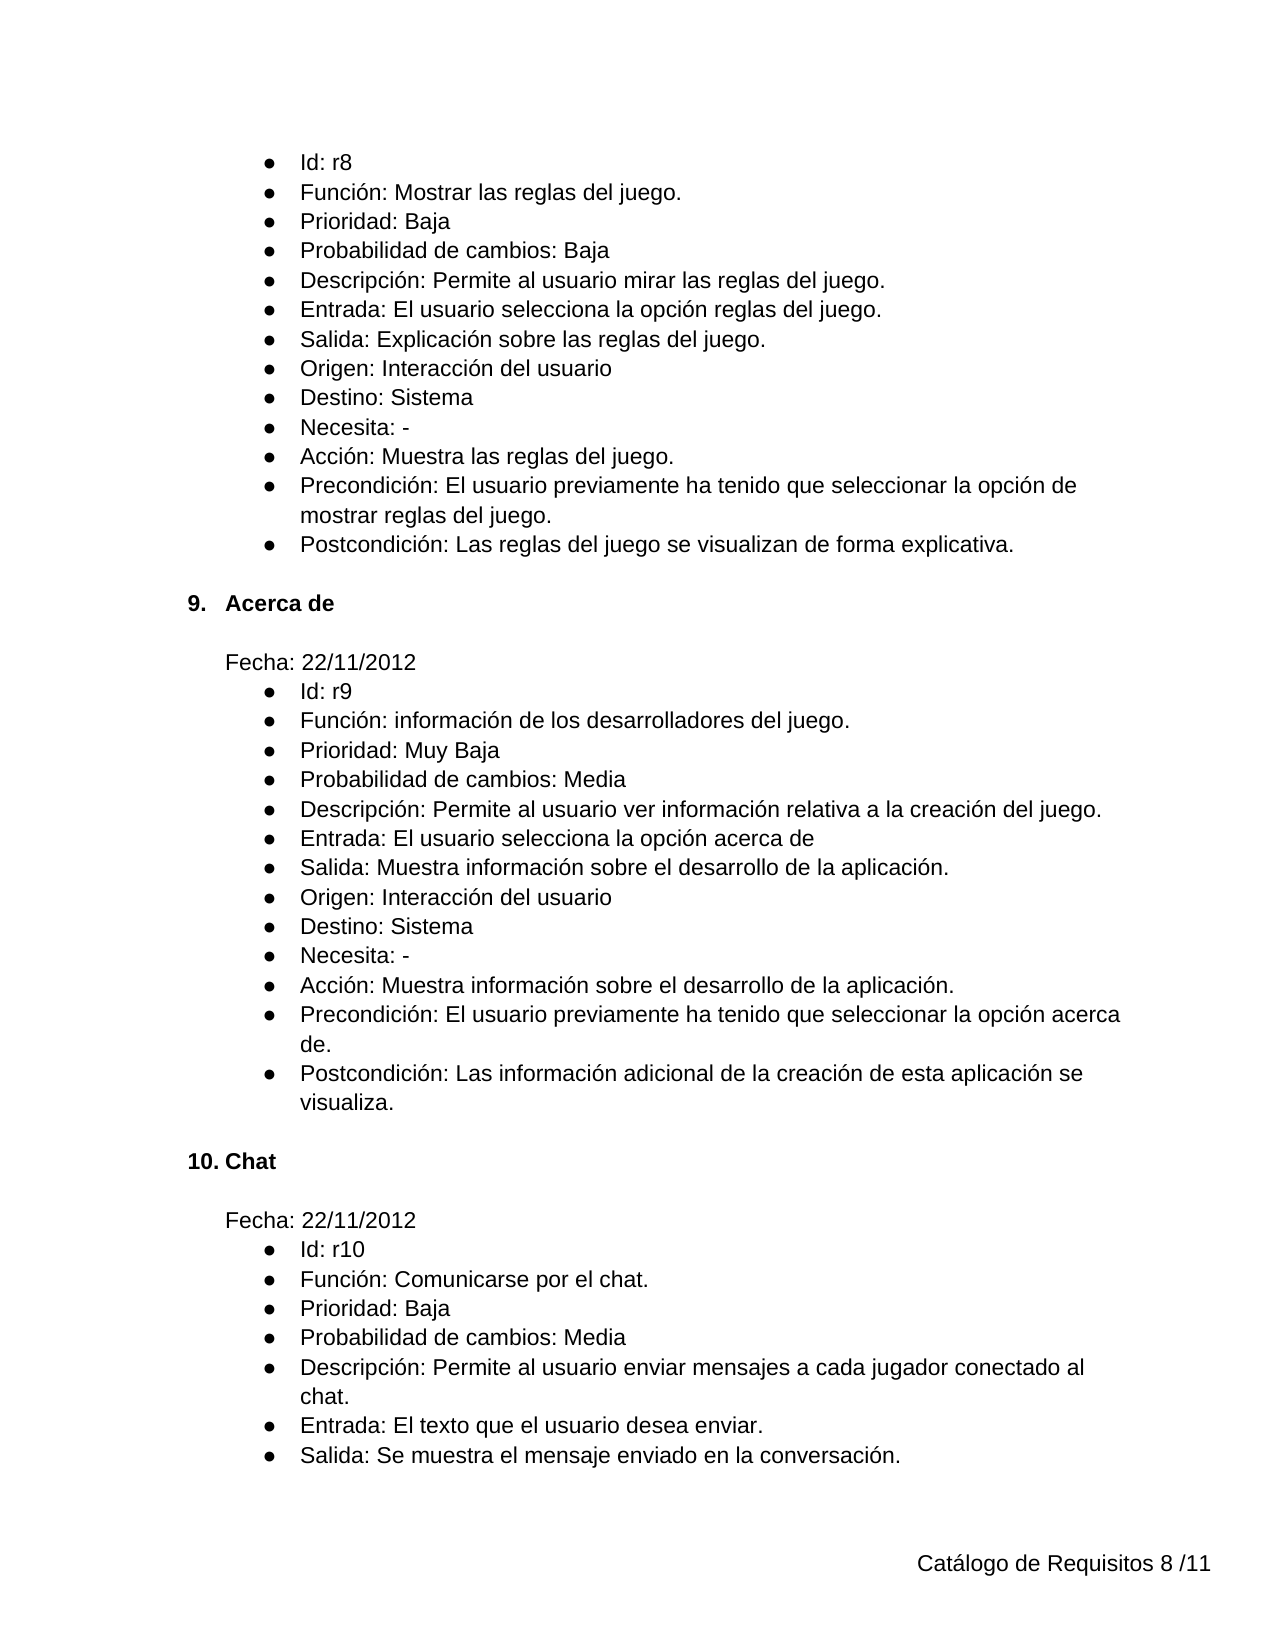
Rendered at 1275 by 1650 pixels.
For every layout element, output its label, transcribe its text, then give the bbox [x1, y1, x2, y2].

list Entrada: El usuario selecciona la opción reglas del juego. [262, 297, 1125, 322]
list Función: Mostrar las reglas del juego. [262, 179, 1125, 205]
list Probabilidad de cambios: Media [262, 1325, 1125, 1351]
list Salida: Muestra información sobre el desarrollo de la aplicación. [262, 855, 1125, 881]
list Prioridad: Baja [262, 1296, 1125, 1321]
list Origen: Interacción del usuario [262, 356, 1125, 381]
list Chat [187, 1149, 1125, 1174]
list Descripción: Permite al usuario enviar mensajes a cada jugador conectado al chat. [262, 1354, 1125, 1409]
list Salida: Explicación sobre las reglas del juego. [262, 326, 1125, 352]
list Función: Comunicarse por el chat. [262, 1266, 1125, 1292]
list Origen: Interacción del usuario [262, 884, 1125, 910]
list Prioridad: Baja [262, 209, 1125, 234]
list Id: r9 [262, 679, 1125, 704]
list Salida: Se muestra el mensaje enviado en la conversación. [262, 1442, 1125, 1468]
list Probabilidad de cambios: Media [262, 767, 1125, 792]
list Id: r8 [262, 150, 1125, 176]
list Precondición: El usuario previamente ha tenido que seleccionar la opción de mostrar reglas del juego. [262, 473, 1125, 528]
list Acción: Muestra información sobre el desarrollo de la aplicación. [262, 972, 1125, 998]
list Necesita: - [262, 943, 1125, 969]
list Id: r10 [262, 1237, 1125, 1262]
list Necesita: - [262, 414, 1125, 440]
list Función: información de los desarrolladores del juego. [262, 708, 1125, 734]
list Acerca de [187, 591, 1125, 616]
list Acción: Muestra las reglas del juego. [262, 444, 1125, 469]
text Fecha: 22/11/2012 [225, 1207, 1125, 1233]
list Destino: Sistema [262, 385, 1125, 411]
list Destino: Sistema [262, 914, 1125, 939]
list Entrada: El usuario selecciona la opción acerca de [262, 826, 1125, 851]
list Postcondición: Las información adicional de la creación de esta aplicación se visualiza. [262, 1061, 1125, 1116]
list Prioridad: Muy Baja [262, 737, 1125, 763]
text Fecha: 22/11/2012 [225, 649, 1125, 675]
list Descripción: Permite al usuario mirar las reglas del juego. [262, 267, 1125, 293]
list Entrada: El texto que el usuario desea enviar. [262, 1413, 1125, 1439]
list Probabilidad de cambios: Baja [262, 238, 1125, 264]
list Postcondición: Las reglas del juego se visualizan de forma explicativa. [262, 532, 1125, 557]
list Descripción: Permite al usuario ver información relativa a la creación del juego. [262, 796, 1125, 822]
list Precondición: El usuario previamente ha tenido que seleccionar la opción acerca de. [262, 1002, 1125, 1057]
